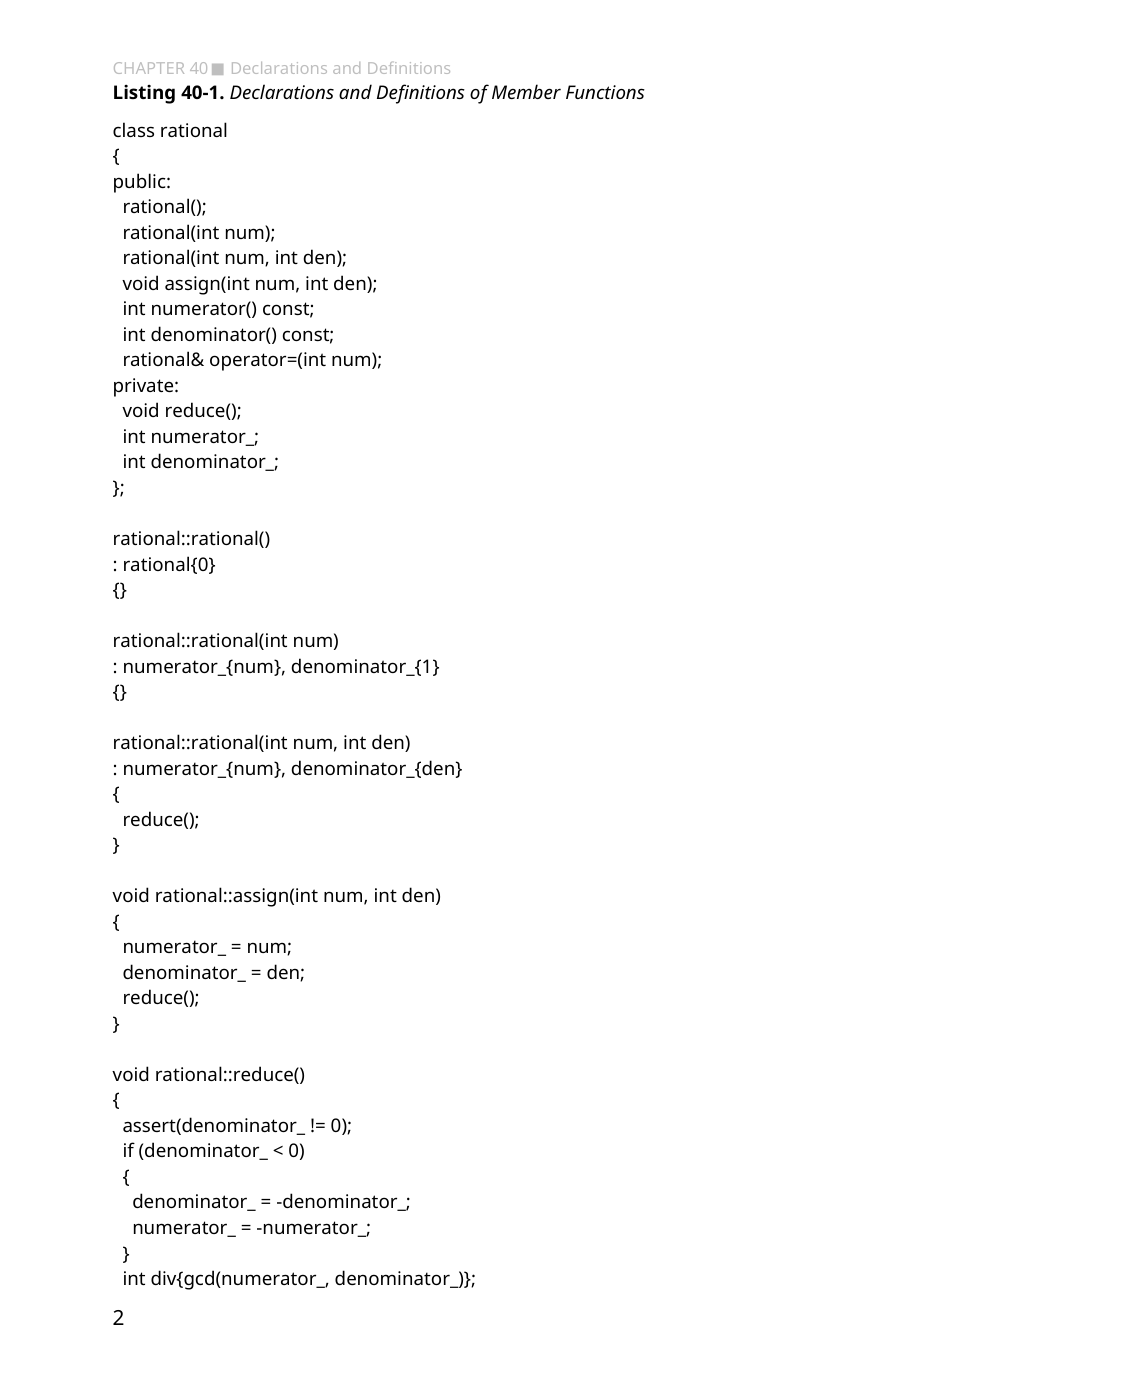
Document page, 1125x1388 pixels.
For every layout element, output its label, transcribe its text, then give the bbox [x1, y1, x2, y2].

text reduce(); [112, 985, 1012, 1010]
text numerator_ = num; [112, 934, 1012, 959]
text }; [112, 474, 1012, 500]
text int div{gcd(numerator_, denominator_)}; [112, 1265, 1012, 1291]
text Listing 40-1. Declarations and Definitions of Member Functions [112, 79, 1012, 104]
text rational(int num); [112, 219, 1012, 244]
text : numerator_{num}, denominator_{den} [112, 755, 1012, 781]
text numerator_ = -numerator_; [112, 1214, 1012, 1240]
text : numerator_{num}, denominator_{1} [112, 653, 1012, 678]
text void reduce(); [112, 398, 1012, 423]
text { [112, 908, 1012, 934]
text int numerator() const; [112, 296, 1012, 321]
text rational::rational(int num, int den) [112, 729, 1012, 755]
text rational::rational() [112, 525, 1012, 551]
text { [112, 142, 1012, 168]
text { [112, 1087, 1012, 1112]
text if (denominator_ < 0) [112, 1138, 1012, 1163]
text } [112, 1240, 1012, 1265]
text int denominator_; [112, 449, 1012, 474]
text rational(); [112, 193, 1012, 219]
text : rational{0} [112, 551, 1012, 576]
text rational::rational(int num) [112, 627, 1012, 653]
text int numerator_; [112, 423, 1012, 449]
text rational& operator=(int num); [112, 347, 1012, 372]
text void rational::reduce() [112, 1061, 1012, 1087]
text {} [112, 678, 1012, 704]
text reduce(); [112, 806, 1012, 832]
text assert(denominator_ != 0); [112, 1112, 1012, 1138]
text denominator_ = den; [112, 959, 1012, 985]
text rational(int num, int den); [112, 244, 1012, 270]
text class rational [112, 117, 1012, 142]
text denominator_ = -denominator_; [112, 1189, 1012, 1214]
text { [112, 781, 1012, 806]
text {} [112, 576, 1012, 602]
text int denominator() const; [112, 321, 1012, 347]
text private: [112, 372, 1012, 398]
text } [112, 832, 1012, 857]
text void rational::assign(int num, int den) [112, 883, 1012, 908]
text } [112, 1010, 1012, 1036]
text public: [112, 168, 1012, 193]
text void assign(int num, int den); [112, 270, 1012, 296]
text { [112, 1163, 1012, 1189]
